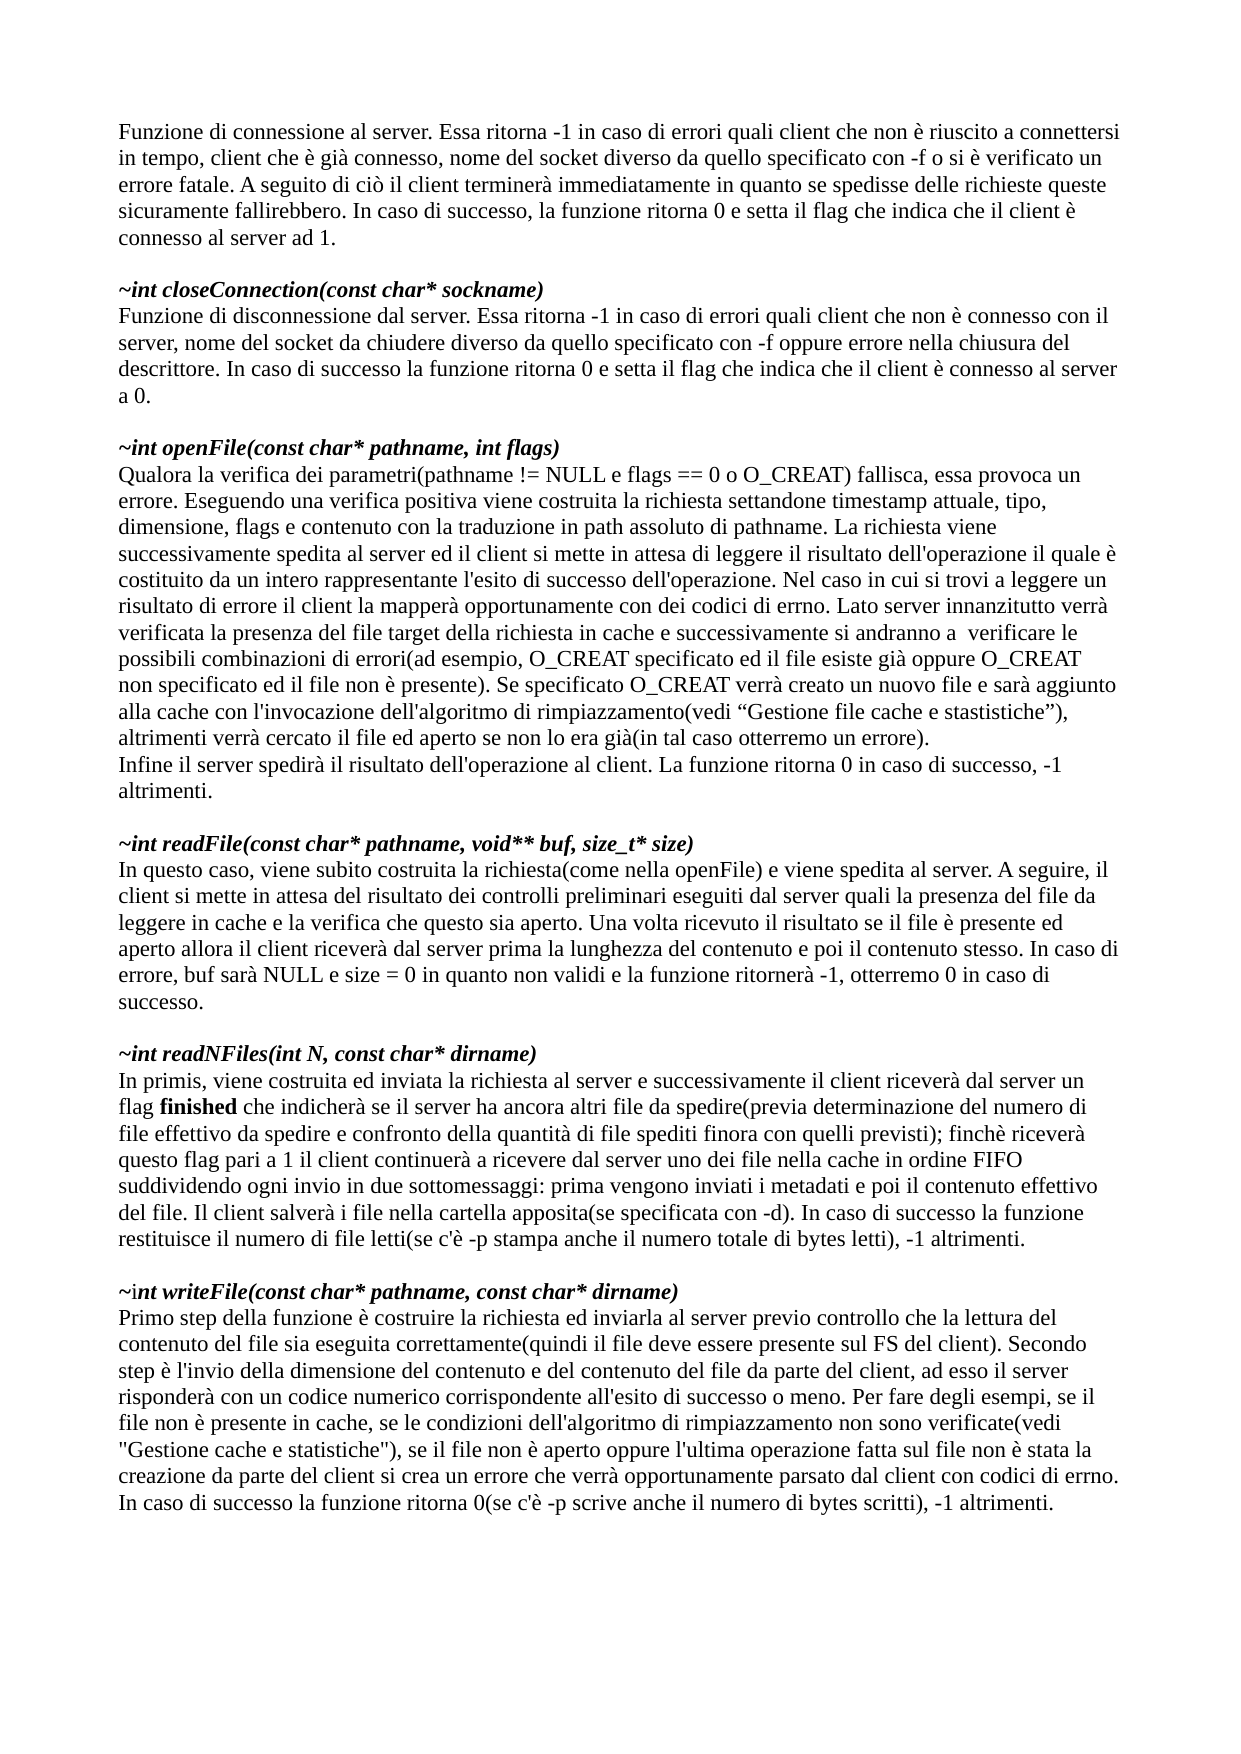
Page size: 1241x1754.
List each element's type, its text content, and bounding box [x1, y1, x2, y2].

text In primis, viene costruita ed inviata la richiesta al server e successivamente il client riceverà dal server un flag finished che indicherà se il server ha ancora altri file da spedire(previa determinazione del numero di file effettivo da spedire e confronto della quantità di file spediti finora con quelli previsti); finchè riceverà questo flag pari a 1 il client continuerà a ricevere dal server uno dei file nella cache in ordine FIFO suddividendo ogni invio in due sottomessaggi: prima vengono inviati i metadati e poi il contenuto effettivo del file. Il client salverà i file nella cartella apposita(se specificata con -d). In caso di successo la funzione restituisce il numero di file letti(se c'è -p stampa anche il numero totale di bytes letti), -1 altrimenti. [118, 1067, 1122, 1251]
text ~int closeConnection(const char* sockname) [118, 276, 1122, 303]
text Qualora la verifica dei parametri(pathname != NULL e flags == 0 o O_CREAT) fallisca, essa provoca un errore. Eseguendo una verifica positiva viene costruita la richiesta settandone timestamp attuale, tipo, dimensione, flags e contenuto con la traduzione in path assoluto di pathname. La richiesta viene successivamente spedita al server ed il client si mette in attesa di leggere il risultato dell'operazione il quale è costituito da un intero rappresentante l'esito di successo dell'operazione. Nel caso in cui si trovi a leggere un risultato di errore il client la mapperà opportunamente con dei codici di errno. Lato server innanzitutto verrà verificata la presenza del file target della richiesta in cache e successivamente si andranno a verificare le possibili combinazioni di errori(ad esempio, O_CREAT specificato ed il file esiste già oppure O_CREAT non specificato ed il file non è presente). Se specificato O_CREAT verrà creato un nuovo file e sarà aggiunto alla cache con l'invocazione dell'algoritmo di rimpiazzamento(vedi “Gestione file cache e stastistiche”), altrimenti verrà cercato il file ed aperto se non lo era già(in tal caso otterremo un errore). [118, 461, 1122, 751]
text Primo step della funzione è costruire la richiesta ed inviarla al server previo controllo che la lettura del contenuto del file sia eseguita correttamente(quindi il file deve essere presente sul FS del client). Secondo step è l'invio della dimensione del contenuto e del contenuto del file da parte del client, ad esso il server risponderà con un codice numerico corrispondente all'esito di successo o meno. Per fare degli esempi, se il file non è presente in cache, se le condizioni dell'algoritmo di rimpiazzamento non sono verificate(vedi "Gestione cache e statistiche"), se il file non è aperto oppure l'ultima operazione fatta sul file non è stata la creazione da parte del client si crea un errore che verrà opportunamente parsato dal client con codici di errno. In caso di successo la funzione ritorna 0(se c'è -p scrive anche il numero di bytes scritti), -1 altrimenti. [118, 1304, 1122, 1515]
text ~int readNFiles(int N, const char* dirname) [118, 1041, 1122, 1067]
text Funzione di disconnessione dal server. Essa ritorna -1 in caso di errori quali client che non è connesso con il server, nome del socket da chiudere diverso da quello specificato con -f oppure errore nella chiusura del descrittore. In caso di successo la funzione ritorna 0 e setta il flag che indica che il client è connesso al server a 0. [118, 303, 1122, 408]
text ~int writeFile(const char* pathname, const char* dirname) [118, 1278, 1122, 1304]
text ~int readFile(const char* pathname, void** buf, size_t* size) [118, 830, 1122, 856]
text Funzione di connessione al server. Essa ritorna -1 in caso di errori quali client che non è riuscito a connettersi in tempo, client che è già connesso, nome del socket diverso da quello specificato con -f o si è verificato un errore fatale. A seguito di ciò il client terminerà immediatamente in quanto se spedisse delle richieste queste sicuramente fallirebbero. In caso di successo, la funzione ritorna 0 e setta il flag che indica che il client è connesso al server ad 1. [118, 118, 1122, 250]
text Infine il server spedirà il risultato dell'operazione al client. La funzione ritorna 0 in caso di successo, -1 altrimenti. [118, 751, 1122, 803]
text In questo caso, viene subito costruita la richiesta(come nella openFile) e viene spedita al server. A seguire, il client si mette in attesa del risultato dei controlli preliminari eseguiti dal server quali la presenza del file da leggere in cache e la verifica che questo sia aperto. Una volta ricevuto il risultato se il file è presente ed aperto allora il client riceverà dal server prima la lunghezza del contenuto e poi il contenuto stesso. In caso di errore, buf sarà NULL e size = 0 in quanto non validi e la funzione ritornerà -1, otterremo 0 in caso di successo. [118, 856, 1122, 1014]
text ~int openFile(const char* pathname, int flags) [118, 434, 1122, 461]
